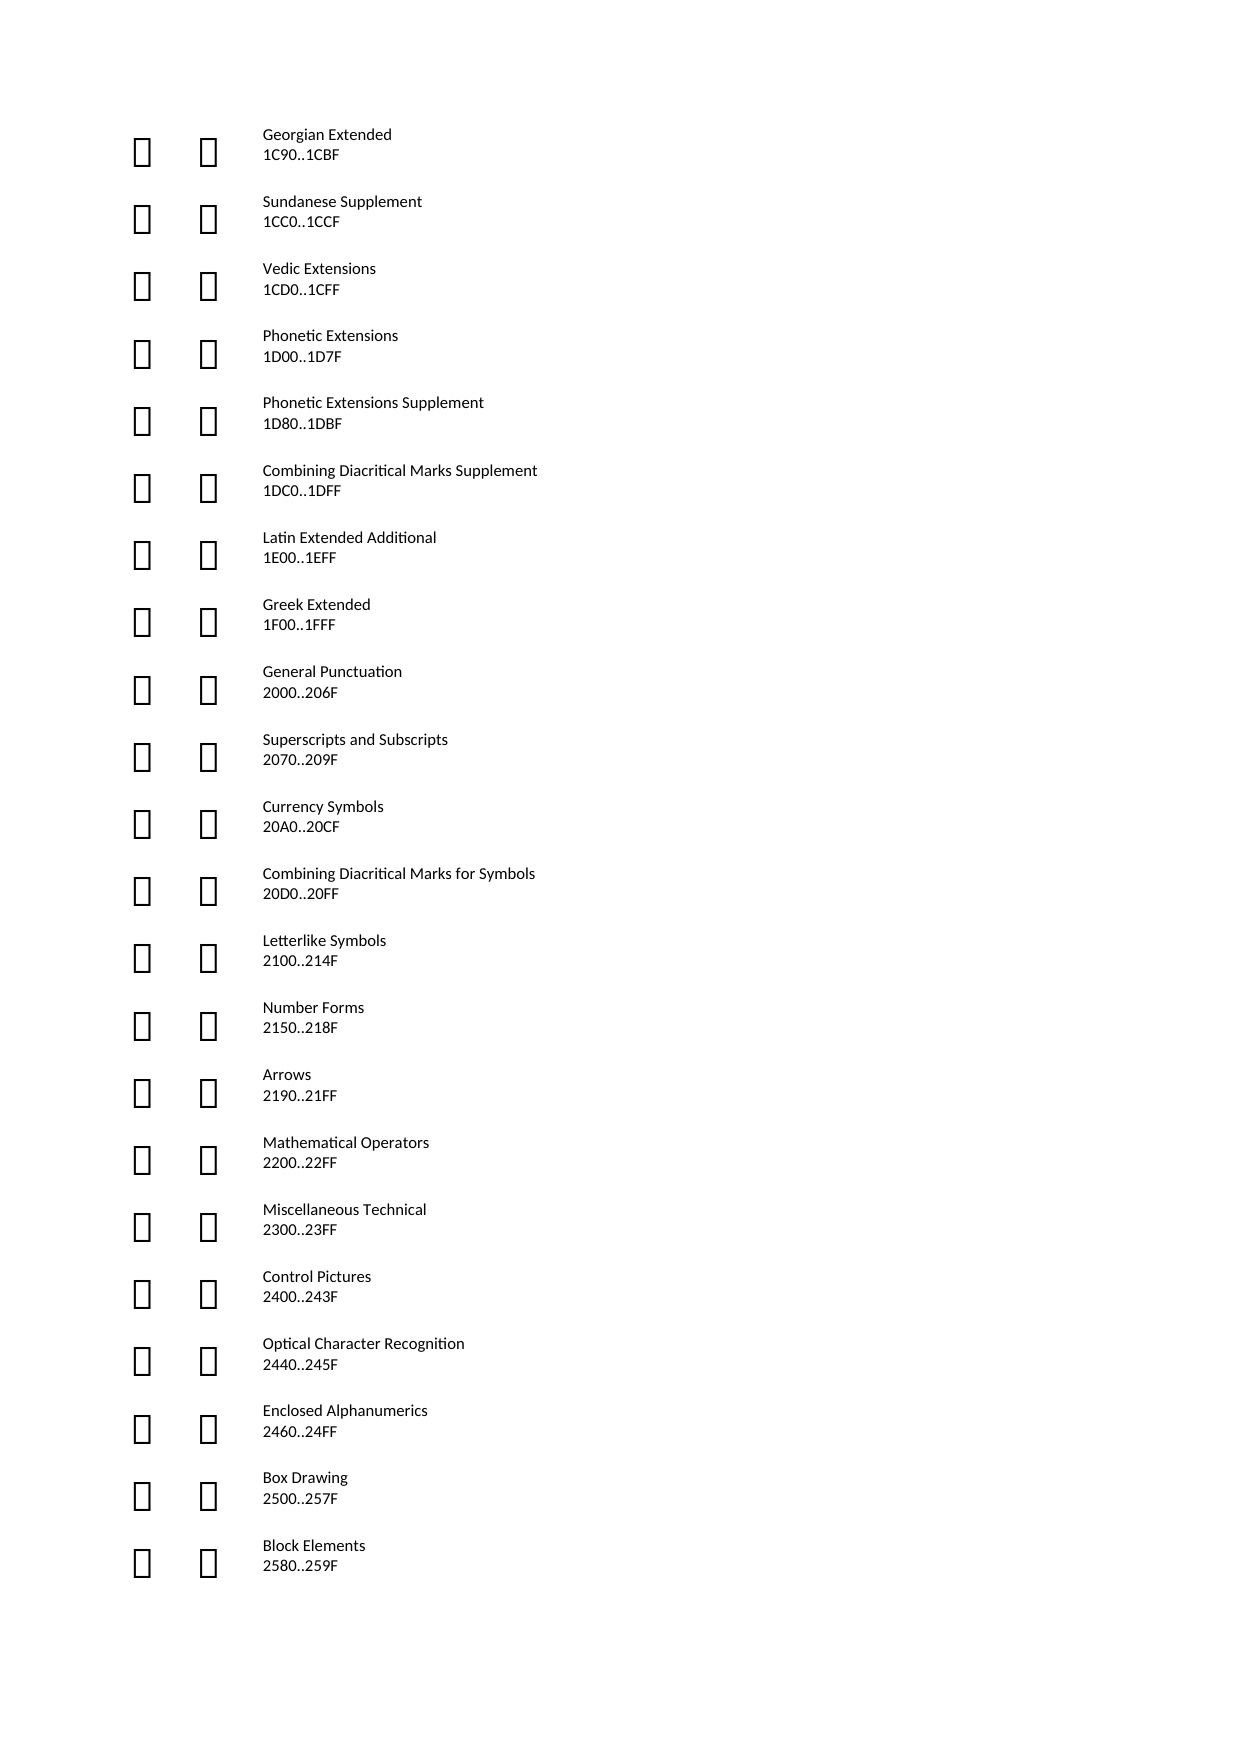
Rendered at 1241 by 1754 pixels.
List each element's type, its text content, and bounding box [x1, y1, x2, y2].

table_cell 󷉈 [118, 589, 184, 656]
table_cell 󷉌 [118, 857, 184, 924]
table_cell 󷑔 [185, 1395, 251, 1462]
table_cell Vedic Extensions 1CD0..1CFF [251, 253, 643, 320]
table_cell 󷑌 [185, 857, 251, 924]
table_cell 󷑎 [185, 992, 251, 1059]
table_cell 󷑐 [185, 1126, 251, 1193]
table_cell 󷑓 [185, 1328, 251, 1395]
table_cell Phonetic Extensions Supplement 1D80..1DBF [251, 387, 643, 454]
table_cell 󷑉 [185, 656, 251, 723]
table_cell 󷉍 [118, 924, 184, 992]
table_cell Block Elements 2580..259F [251, 1529, 643, 1596]
table_cell 󷑇 [185, 521, 251, 588]
table_cell Number Forms 2150..218F [251, 992, 643, 1059]
table_cell 󷑄 [185, 320, 251, 387]
table_cell Mathematical Operators 2200..22FF [251, 1126, 643, 1193]
table_cell 󷎦 [118, 118, 184, 185]
table_cell 󷉃 [118, 253, 184, 320]
table_cell Phonetic Extensions 1D00..1D7F [251, 320, 643, 387]
table_cell 󷉓 [118, 1328, 184, 1395]
table_cell 󷑃 [185, 253, 251, 320]
table_cell 󷉂 [118, 185, 184, 252]
table_cell 󷉒 [118, 1260, 184, 1327]
table_cell 󷑑 [185, 1193, 251, 1260]
table_cell 󷉆 [118, 454, 184, 521]
table_cell 󷑏 [185, 1059, 251, 1126]
table_cell Latin Extended Additional 1E00..1EFF [251, 521, 643, 588]
table_cell Superscripts and Subscripts 2070..209F [251, 723, 643, 790]
table_cell 󷉖 [118, 1529, 184, 1596]
table_cell 󷉕 [118, 1462, 184, 1529]
table_cell 󷉊 [118, 723, 184, 790]
table_cell 󷑈 [185, 589, 251, 656]
table_cell Arrows 2190..21FF [251, 1059, 643, 1126]
table_cell Combining Diacritical Marks for Symbols 20D0..20FF [251, 857, 643, 924]
table_cell Currency Symbols 20A0..20CF [251, 790, 643, 857]
table_cell Miscellaneous Technical 2300..23FF [251, 1193, 643, 1260]
table_cell 󷑒 [185, 1260, 251, 1327]
table_cell 󷉅 [118, 387, 184, 454]
table_cell Georgian Extended 1C90..1CBF [251, 118, 643, 185]
table_cell 󷑋 [185, 790, 251, 857]
table_cell 󷑆 [185, 454, 251, 521]
table_cell Sundanese Supplement 1CC0..1CCF [251, 185, 643, 252]
table_cell 󷖦 [185, 118, 251, 185]
table_cell Enclosed Alphanumerics 2460..24FF [251, 1395, 643, 1462]
table_cell 󷉇 [118, 521, 184, 588]
table_cell Combining Diacritical Marks Supplement 1DC0..1DFF [251, 454, 643, 521]
table_cell 󷉏 [118, 1059, 184, 1126]
table_cell Letterlike Symbols 2100..214F [251, 924, 643, 992]
table_cell 󷑊 [185, 723, 251, 790]
table_cell 󷉄 [118, 320, 184, 387]
table_cell 󷉐 [118, 1126, 184, 1193]
table_cell 󷑍 [185, 924, 251, 992]
table_cell 󷉉 [118, 656, 184, 723]
table_cell 󷑕 [185, 1462, 251, 1529]
table_cell 󷉔 [118, 1395, 184, 1462]
table_cell 󷉋 [118, 790, 184, 857]
table_cell 󷑅 [185, 387, 251, 454]
table_cell Optical Character Recognition 2440..245F [251, 1328, 643, 1395]
table_cell Box Drawing 2500..257F [251, 1462, 643, 1529]
table_cell Greek Extended 1F00..1FFF [251, 589, 643, 656]
table_cell General Punctuation 2000..206F [251, 656, 643, 723]
table_cell Control Pictures 2400..243F [251, 1260, 643, 1327]
table_cell 󷉎 [118, 992, 184, 1059]
table_cell 󷑖 [185, 1529, 251, 1596]
table_cell 󷉑 [118, 1193, 184, 1260]
table_cell 󷑂 [185, 185, 251, 252]
